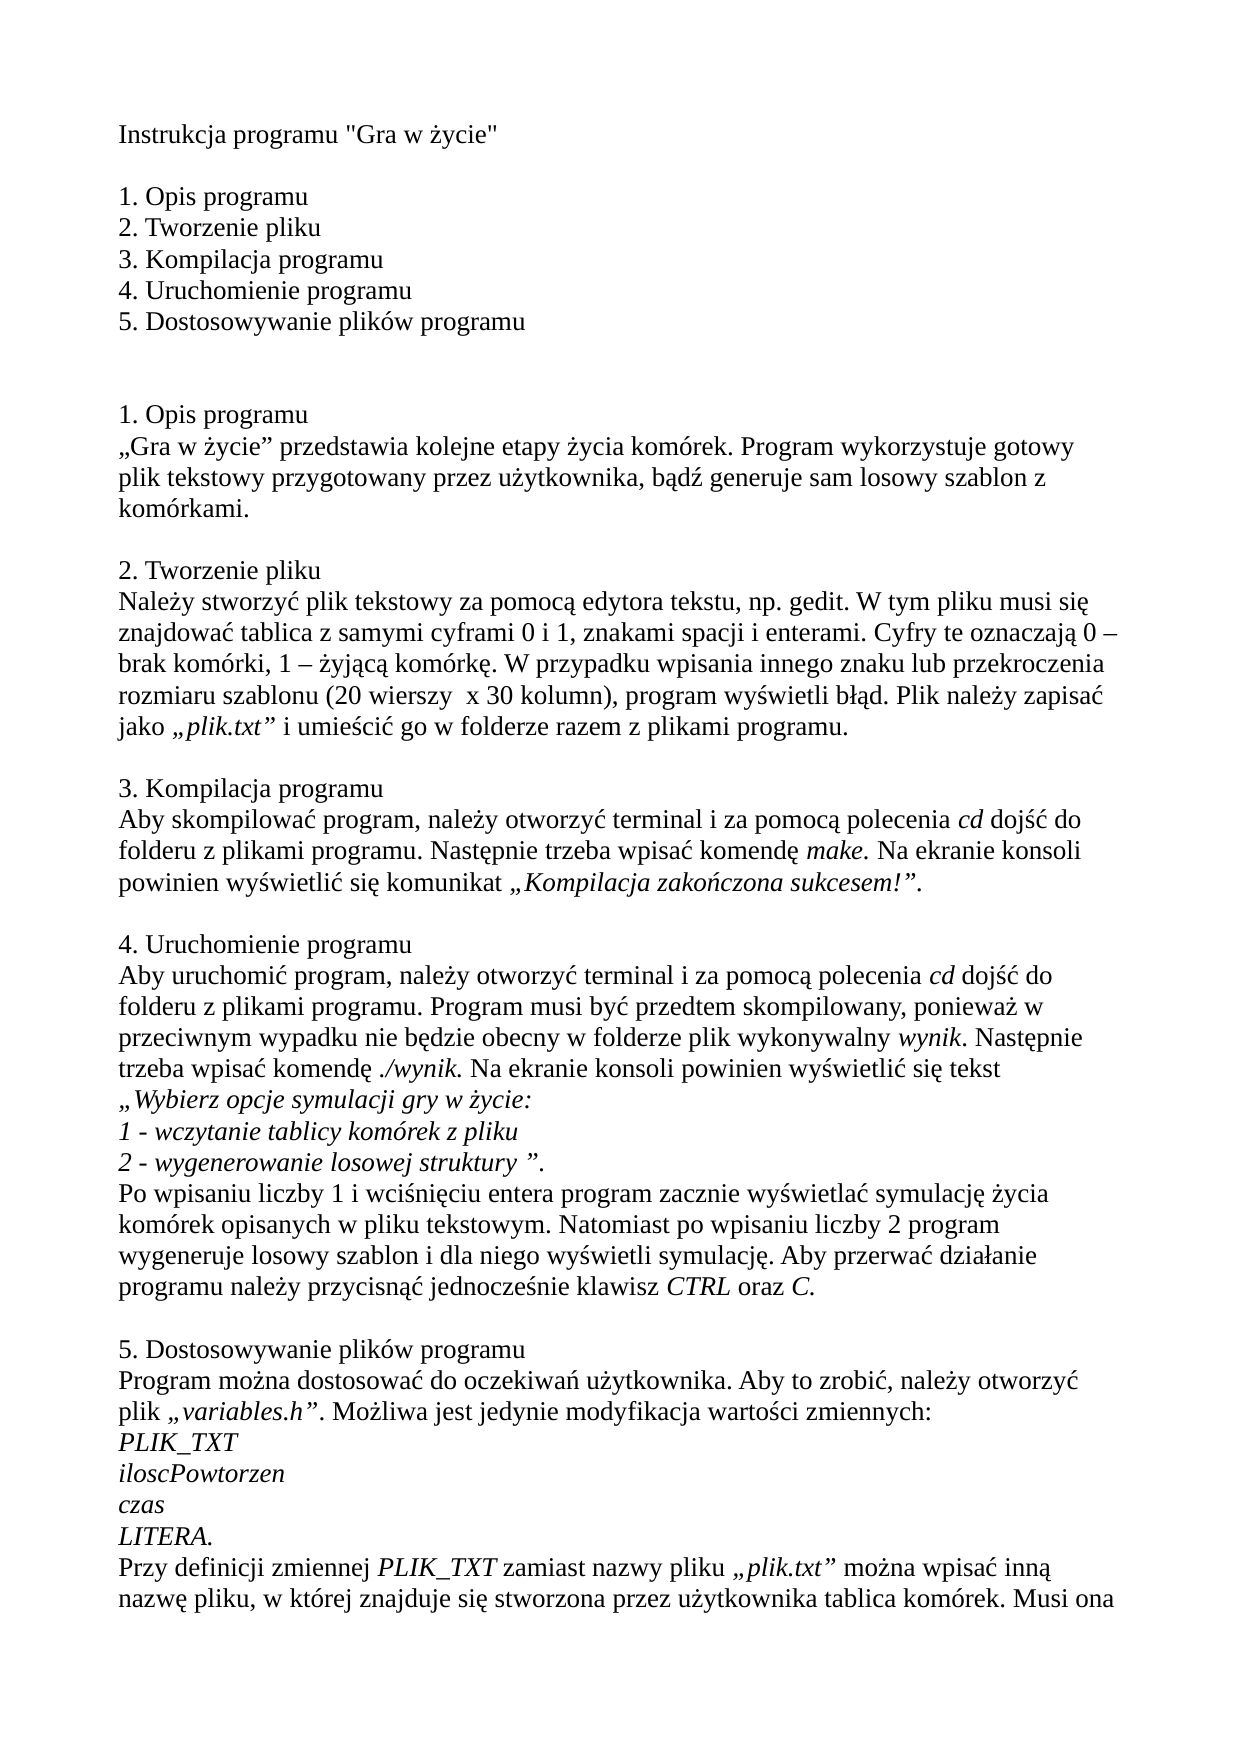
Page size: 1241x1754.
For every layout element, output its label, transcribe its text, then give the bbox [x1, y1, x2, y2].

text 2 - wygenerowanie losowej struktury ”. [118, 1146, 1122, 1177]
text 3. Kompilacja programu [118, 772, 1122, 803]
text Aby uruchomić program, należy otworzyć terminal i za pomocą polecenia cd dojść do folderu z plikami programu. Program musi być przedtem skompilowany, ponieważ w przeciwnym wypadku nie będzie obecny w folderze plik wykonywalny wynik. Następnie trzeba wpisać komendę ./wynik. Na ekranie konsoli powinien wyświetlić się tekst [118, 959, 1122, 1084]
text „Wybierz opcje symulacji gry w życie: [118, 1084, 1122, 1115]
text Aby skompilować program, należy otworzyć terminal i za pomocą polecenia cd dojść do folderu z plikami programu. Następnie trzeba wpisać komendę make. Na ekranie konsoli powinien wyświetlić się komunikat „Kompilacja zakończona sukcesem!”. [118, 803, 1122, 897]
text 5. Dostosowywanie plików programu [118, 305, 1122, 336]
text 1. Opis programu [118, 180, 1122, 212]
text 2. Tworzenie pliku [118, 554, 1122, 585]
text 1 - wczytanie tablicy komórek z pliku [118, 1115, 1122, 1146]
text Po wpisaniu liczby 1 i wciśnięciu entera program zacznie wyświetlać symulację życia komórek opisanych w pliku tekstowym. Natomiast po wpisaniu liczby 2 program wygeneruje losowy szablon i dla niego wyświetli symulację. Aby przerwać działanie programu należy przycisnąć jednocześnie klawisz CTRL oraz C. [118, 1177, 1122, 1302]
text „Gra w życie” przedstawia kolejne etapy życia komórek. Program wykorzystuje gotowy plik tekstowy przygotowany przez użytkownika, bądź generuje sam losowy szablon z komórkami. [118, 429, 1122, 523]
text LITERA. [118, 1520, 1122, 1551]
text 4. Uruchomienie programu [118, 274, 1122, 305]
text Przy definicji zmiennej PLIK_TXT zamiast nazwy pliku „plik.txt” można wpisać inną nazwę pliku, w której znajduje się stworzona przez użytkownika tablica komórek. Musi ona [118, 1551, 1122, 1613]
text Instrukcja programu "Gra w życie" [118, 118, 1122, 149]
text 3. Kompilacja programu [118, 243, 1122, 274]
text 2. Tworzenie pliku [118, 212, 1122, 243]
text 4. Uruchomienie programu [118, 928, 1122, 959]
text Należy stworzyć plik tekstowy za pomocą edytora tekstu, np. gedit. W tym pliku musi się znajdować tablica z samymi cyframi 0 i 1, znakami spacji i enterami. Cyfry te oznaczają 0 – brak komórki, 1 – żyjącą komórkę. W przypadku wpisania innego znaku lub przekroczenia rozmiaru szablonu (20 wierszy x 30 kolumn), program wyświetli błąd. Plik należy zapisać jako „plik.txt” i umieścić go w folderze razem z plikami programu. [118, 585, 1122, 741]
text 1. Opis programu [118, 398, 1122, 429]
text 5. Dostosowywanie plików programu [118, 1333, 1122, 1364]
text Program można dostosować do oczekiwań użytkownika. Aby to zrobić, należy otworzyć plik „variables.h”. Możliwa jest jedynie modyfikacja wartości zmiennych: PLIK_TXT iloscPowtorzen czas [118, 1364, 1122, 1520]
